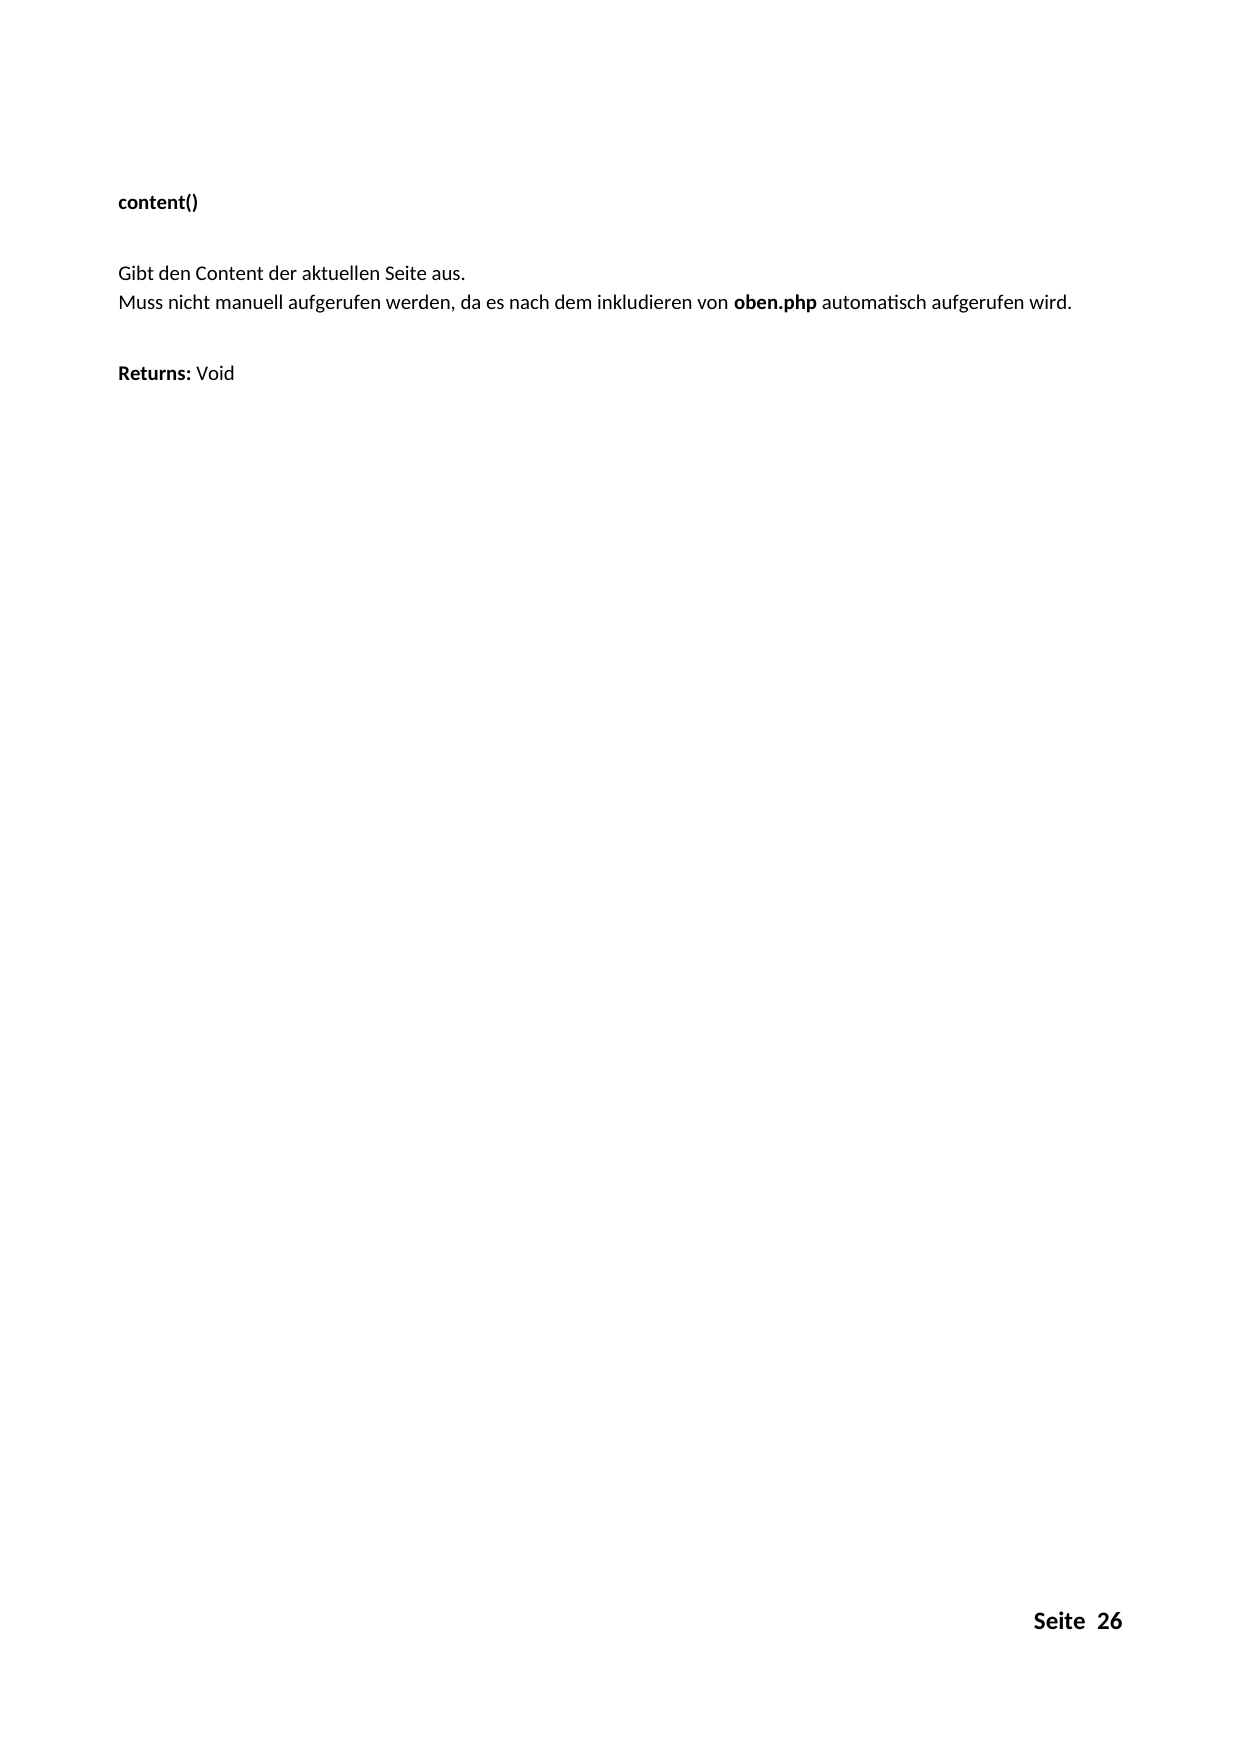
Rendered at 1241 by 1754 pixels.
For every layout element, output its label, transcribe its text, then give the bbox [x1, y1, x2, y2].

text content() [118, 189, 1122, 214]
text Gibt den Content der aktuellen Seite aus. Muss nicht manuell aufgerufen werden, da es nach dem inkludieren von oben.php automatisch aufgerufen wird. [118, 260, 1122, 314]
text Returns: Void [118, 360, 1122, 385]
